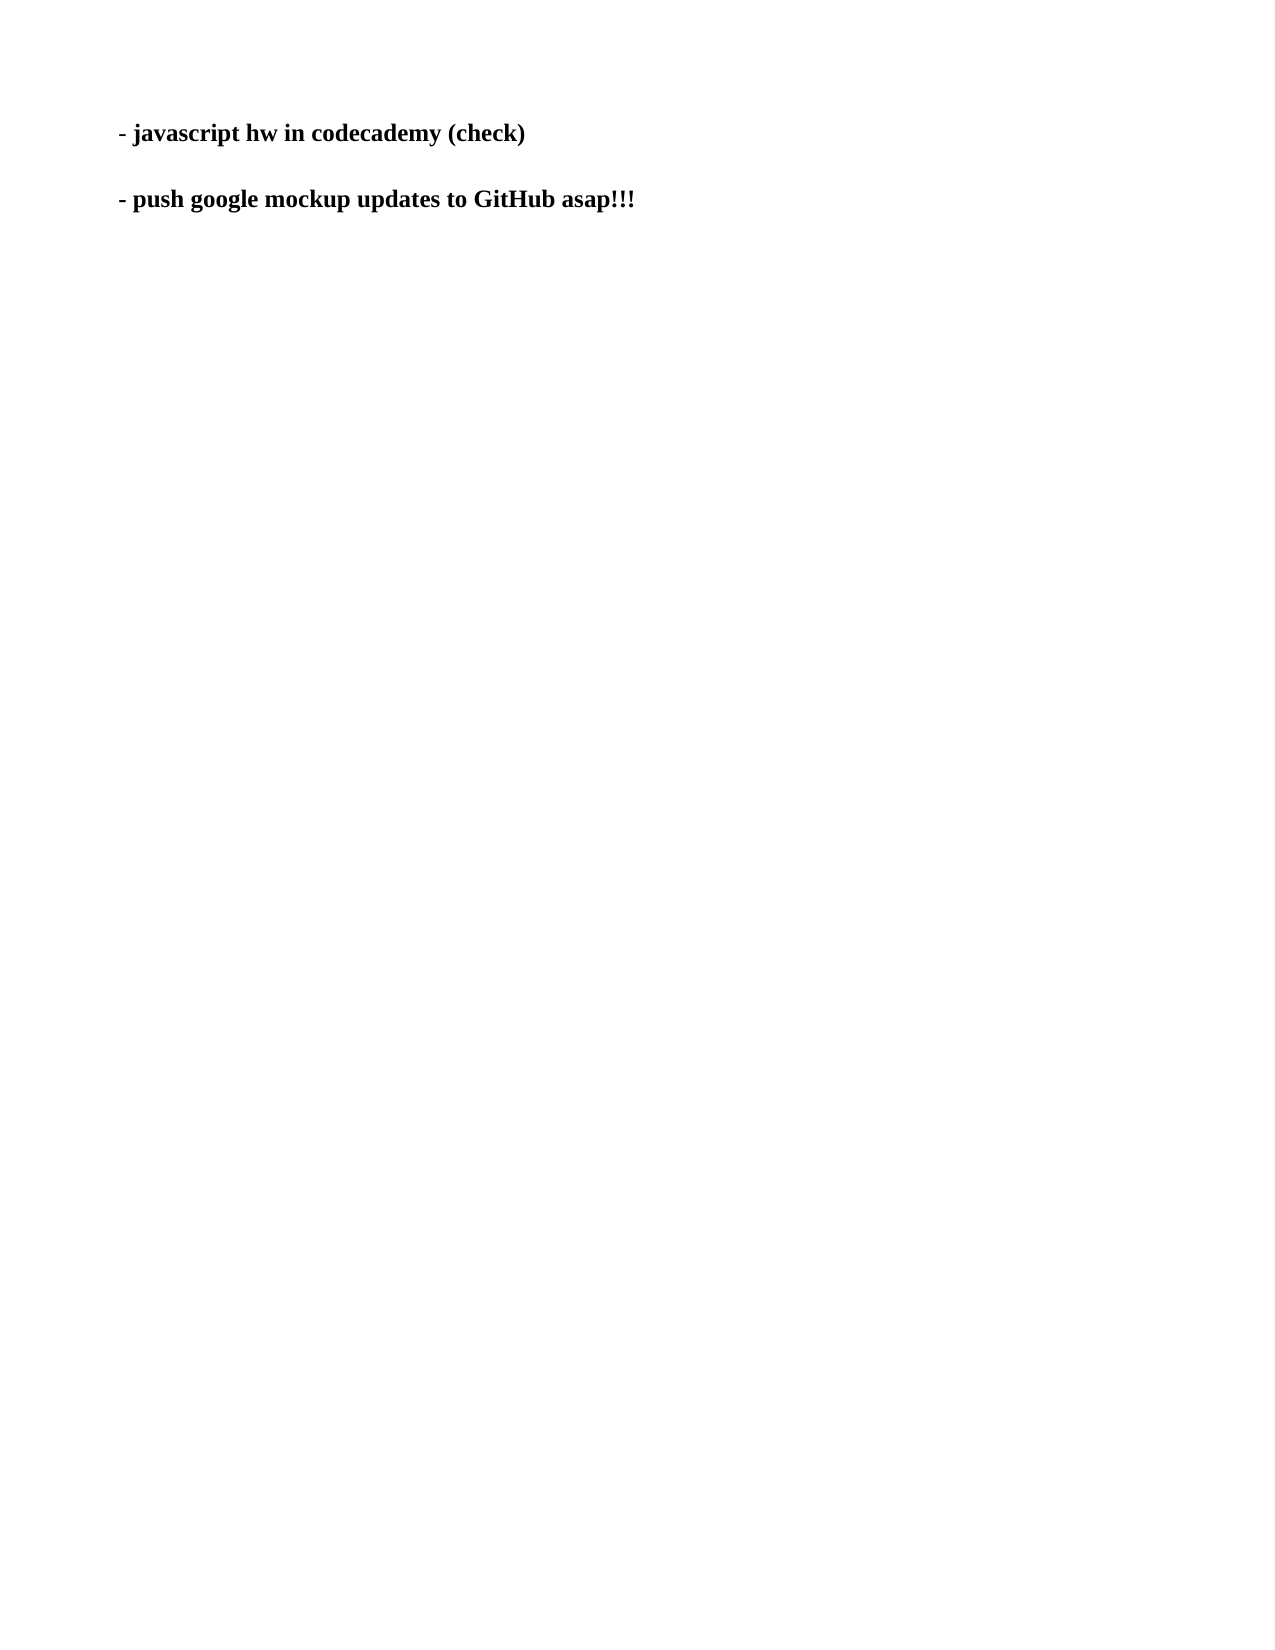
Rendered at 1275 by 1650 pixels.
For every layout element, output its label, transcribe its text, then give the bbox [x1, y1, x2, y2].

text - push google mockup updates to GitHub asap!!! [118, 184, 1157, 213]
text - javascript hw in codecademy (check) [118, 118, 1157, 147]
